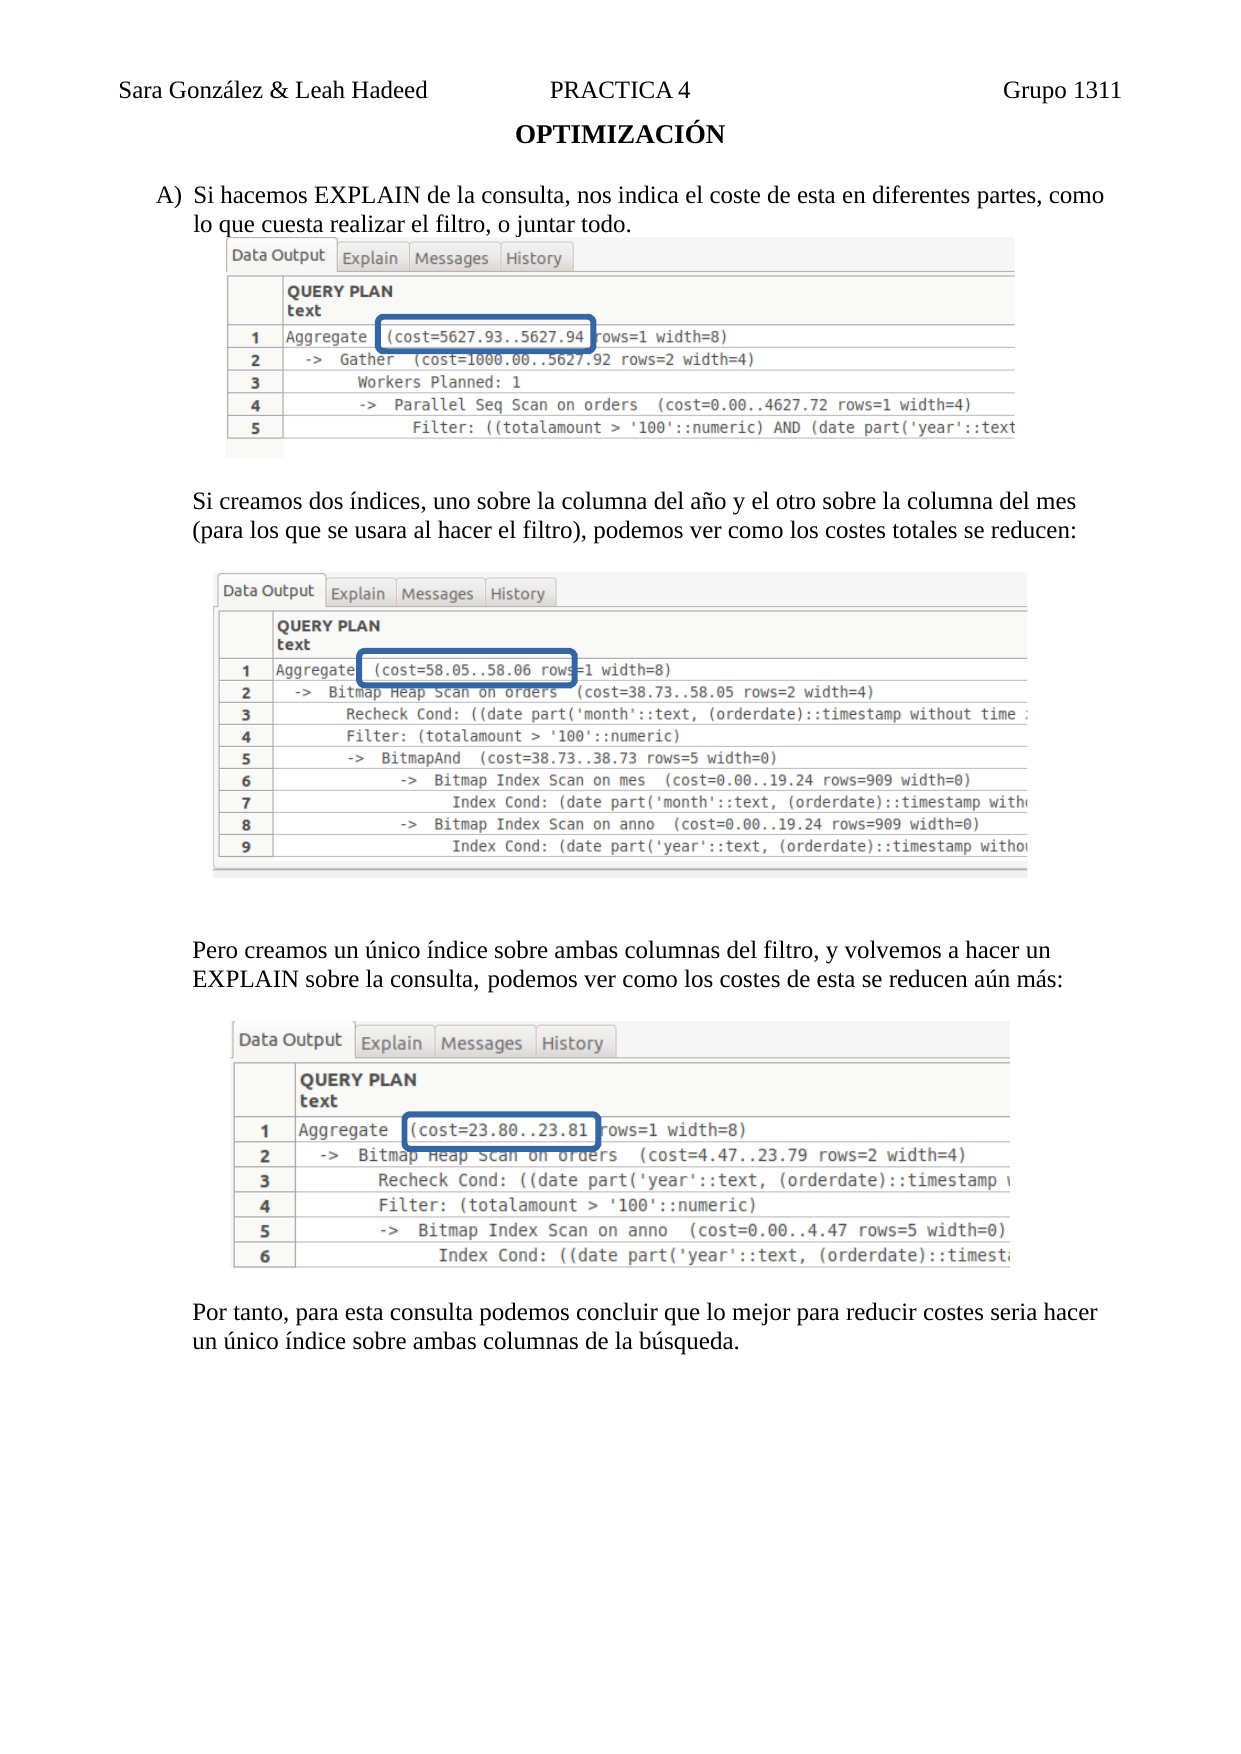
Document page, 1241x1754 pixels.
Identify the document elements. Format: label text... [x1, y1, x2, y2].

text Por tanto, para esta consulta podemos concluir que lo mejor para reducir costes seria hacer un único índice sobre ambas columnas de la búsqueda. [118, 1297, 1122, 1355]
picture [212, 572, 1028, 878]
picture [230, 1021, 1010, 1269]
text Pero creamos un único índice sobre ambas columnas del filtro, y volvemos a hacer un EXPLAIN sobre la consulta, podemos ver como los costes de esta se reducen aún más: [118, 936, 1122, 993]
text Si creamos dos índices, uno sobre la columna del año y el otro sobre la columna del mes (para los que se usara al hacer el filtro), podemos ver como los costes totales se reducen: [118, 486, 1122, 544]
list Si hacemos EXPLAIN de la consulta, nos indica el coste de esta en diferentes partes, como lo que cuesta realizar el filtro, o juntar todo. [156, 180, 1122, 238]
text OPTIMIZACIÓN [118, 118, 1122, 149]
